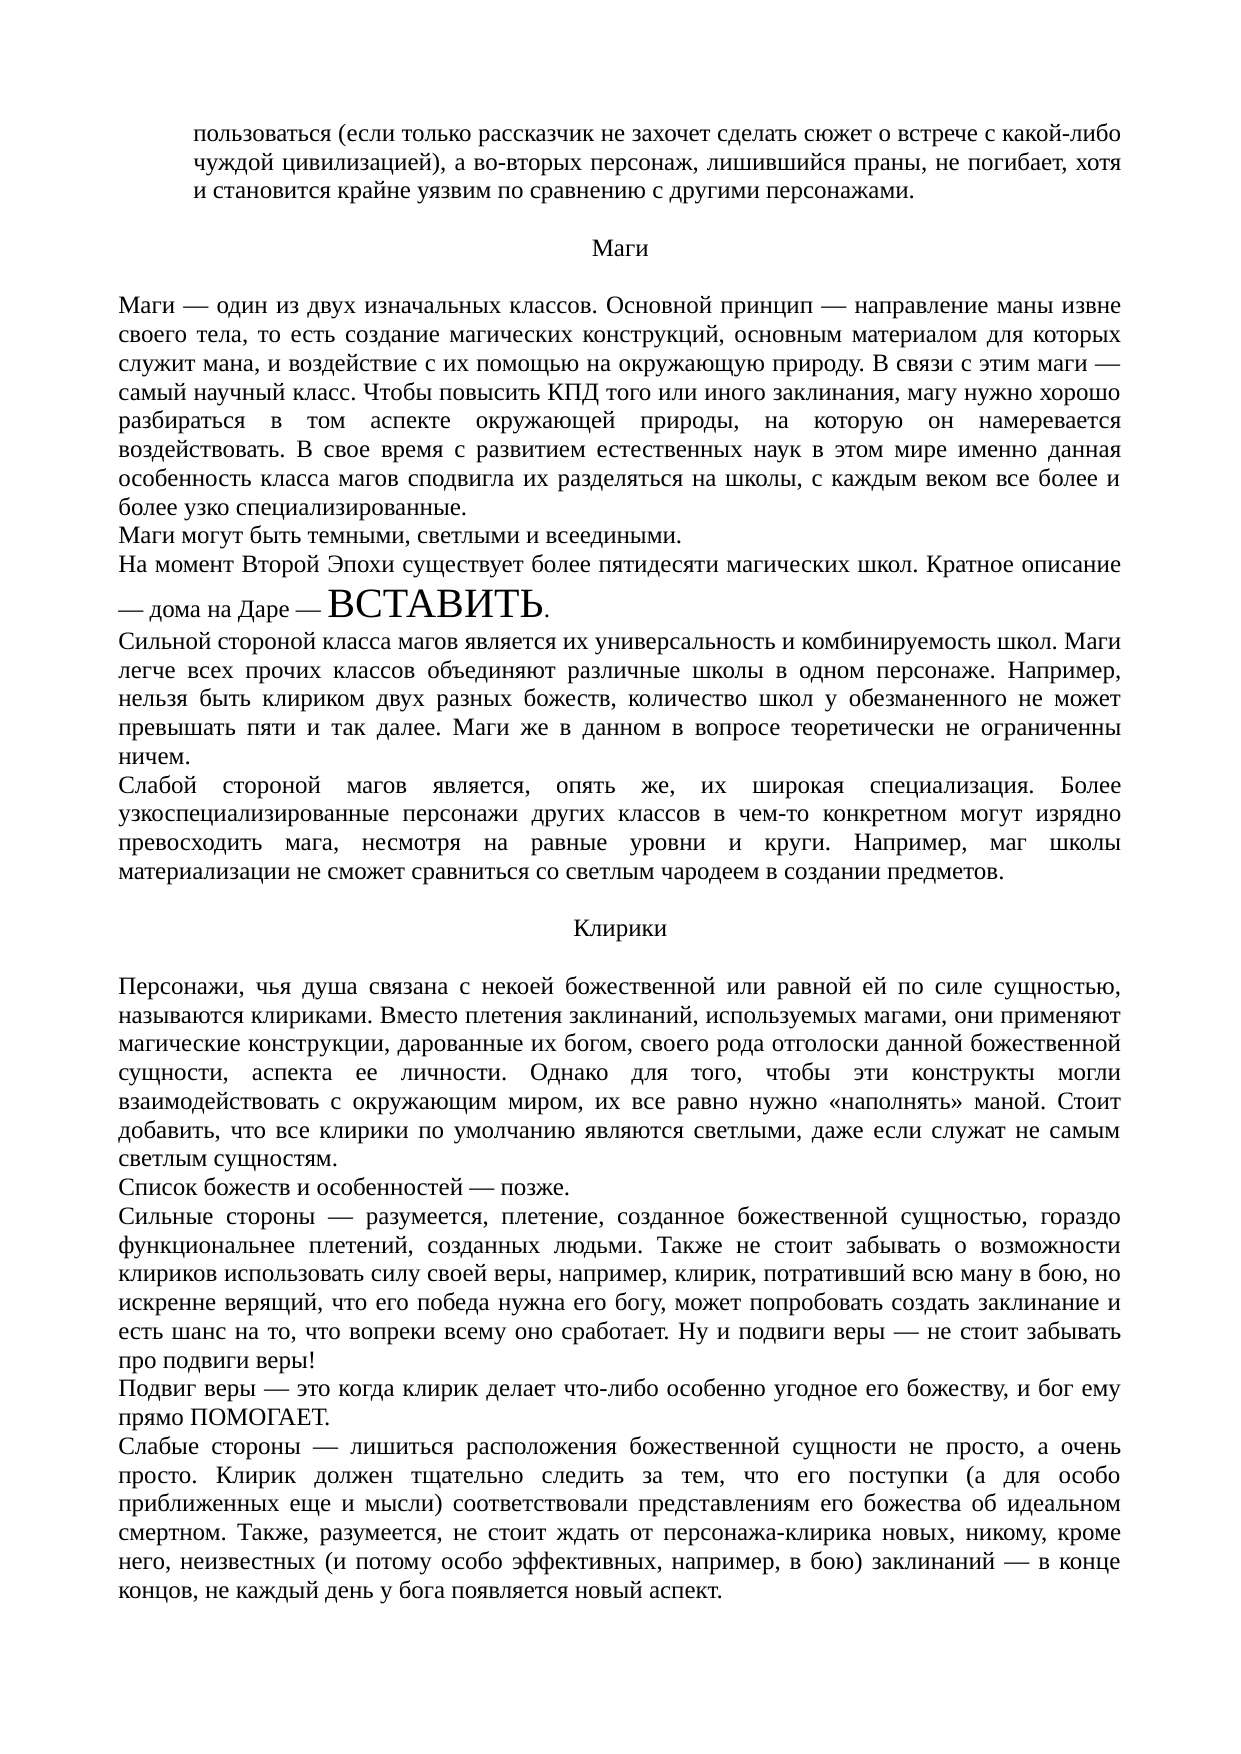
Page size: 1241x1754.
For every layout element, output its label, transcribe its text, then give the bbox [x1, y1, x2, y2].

text Маги [118, 233, 1122, 262]
text На момент Второй Эпохи существует более пятидесяти магических школ. Кратное описание — дома на Даре — ВСТАВИТЬ. [118, 549, 1122, 626]
text Сильной стороной класса магов является их универсальность и комбинируемость школ. Маги легче всех прочих классов объединяют различные школы в одном персонаже. Например, нельзя быть клириком двух разных божеств, количество школ у обезманенного не может превышать пяти и так далее. Маги же в данном в вопросе теоретически не ограниченны ничем. [118, 626, 1122, 770]
text Слабой стороной магов является, опять же, их широкая специализация. Более узкоспециализированные персонажи других классов в чем-то конкретном могут изрядно превосходить мага, несмотря на равные уровни и круги. Например, маг школы материализации не сможет сравниться со светлым чародеем в создании предметов. [118, 770, 1122, 885]
text Список божеств и особенностей — позже. [118, 1172, 1122, 1201]
text Сильные стороны — разумеется, плетение, созданное божественной сущностью, гораздо функциональнее плетений, созданных людьми. Также не стоит забывать о возможности клириков использовать силу своей веры, например, клирик, потративший всю ману в бою, но искренне верящий, что его победа нужна его богу, может попробовать создать заклинание и есть шанс на то, что вопреки всему оно сработает. Ну и подвиги веры — не стоит забывать про подвиги веры! [118, 1201, 1122, 1373]
text Слабые стороны — лишиться расположения божественной сущности не просто, а очень просто. Клирик должен тщательно следить за тем, что его поступки (а для особо приближенных еще и мысли) соответствовали представлениям его божества об идеальном смертном. Также, разумеется, не стоит ждать от персонажа-клирика новых, никому, кроме него, неизвестных (и потому особо эффективных, например, в бою) заклинаний — в конце концов, не каждый день у бога появляется новый аспект. [118, 1431, 1122, 1603]
list пользоваться (если только рассказчик не захочет сделать сюжет о встрече с какой-либо чуждой цивилизацией), а во-вторых персонаж, лишившийся праны, не погибает, хотя и становится крайне уязвим по сравнению с другими персонажами. [156, 118, 1122, 204]
text Маги — один из двух изначальных классов. Основной принцип — направление маны извне своего тела, то есть создание магических конструкций, основным материалом для которых служит мана, и воздействие с их помощью на окружающую природу. В связи с этим маги — самый научный класс. Чтобы повысить КПД того или иного заклинания, магу нужно хорошо разбираться в том аспекте окружающей природы, на которую он намеревается воздействовать. В свое время с развитием естественных наук в этом мире именно данная особенность класса магов сподвигла их разделяться на школы, с каждым веком все более и более узко специализированные. [118, 291, 1122, 521]
text Персонажи, чья душа связана с некоей божественной или равной ей по силе сущностью, называются клириками. Вместо плетения заклинаний, используемых магами, они применяют магические конструкции, дарованные их богом, своего рода отголоски данной божественной сущности, аспекта ее личности. Однако для того, чтобы эти конструкты могли взаимодействовать с окружающим миром, их все равно нужно «наполнять» маной. Стоит добавить, что все клирики по умолчанию являются светлыми, даже если служат не самым светлым сущностям. [118, 971, 1122, 1172]
text Подвиг веры — это когда клирик делает что-либо особенно угодное его божеству, и бог ему прямо ПОМОГАЕТ. [118, 1373, 1122, 1431]
text Маги могут быть темными, светлыми и всеедиными. [118, 521, 1122, 549]
text Клирики [118, 913, 1122, 942]
